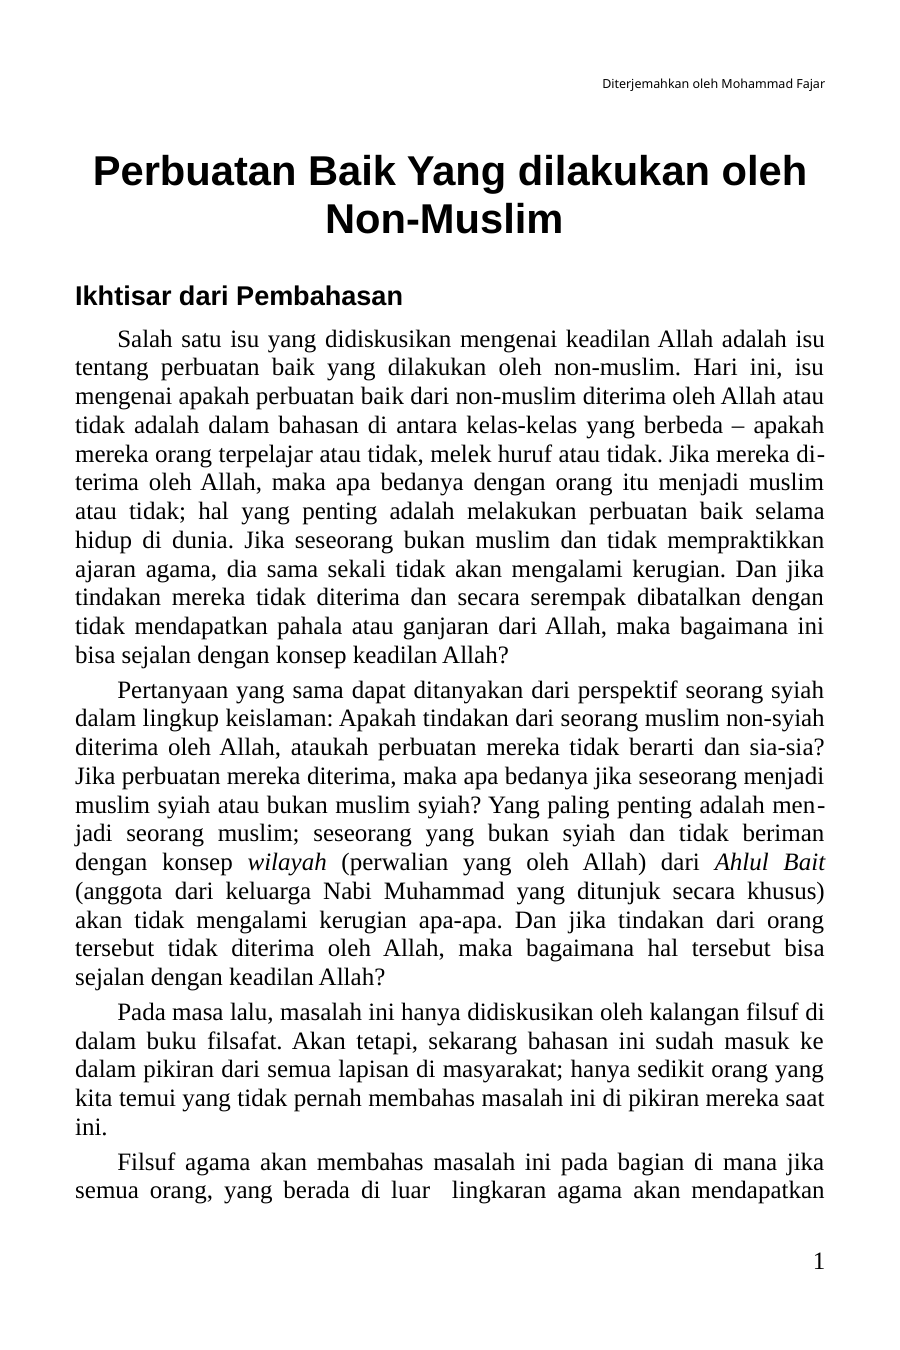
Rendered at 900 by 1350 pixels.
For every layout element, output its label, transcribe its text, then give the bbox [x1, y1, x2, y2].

text Salah satu isu yang didiskusikan mengenai keadilan Allah adalah isu tentang perbuatan baik yang dilakukan oleh non-muslim. Hari ini, isu mengenai apakah perbuatan baik dari non-muslim diterima oleh Allah atau tidak adalah dalam bahasan di antara kelas-kelas yang berbeda – apakah mereka orang terpelajar atau tidak, melek huruf atau tidak. Jika mereka di­terima oleh Allah, maka apa bedanya dengan orang itu menjadi muslim atau tidak; hal yang penting adalah melakukan perbuatan baik selama hidup di dunia. Jika seseorang bukan muslim dan tidak mempraktikkan ajaran agama, dia sama sekali tidak akan mengalami kerugian. Dan jika tindakan mereka tidak diterima dan secara serempak dibatalkan dengan tidak mendapatkan pahala atau ganjaran dari Allah, maka bagaimana ini bisa sejalan dengan konsep keadilan Allah? [75, 324, 825, 669]
subtitle Ikhtisar dari Pembahasan [75, 280, 825, 311]
text Pertanyaan yang sama dapat ditanyakan dari perspektif seorang syiah dalam lingkup keislaman: Apakah tindakan dari seorang muslim non-syiah diterima oleh Allah, ataukah perbuatan mereka tidak berarti dan sia-sia? Jika perbuatan mereka diterima, maka apa bedanya jika seseorang menjadi muslim syiah atau bukan muslim syiah? Yang paling penting adalah men­jadi seorang muslim; seseorang yang bukan syiah dan tidak beriman dengan konsep wilayah (perwalian yang oleh Allah) dari Ahlul Bait (anggota dari keluarga Nabi Muhammad yang ditunjuk secara khusus) akan tidak mengalami kerugian apa-apa. Dan jika tindakan dari orang tersebut tidak diterima oleh Allah, maka bagaimana hal tersebut bisa sejalan dengan keadilan Allah? [75, 675, 825, 991]
text Pada masa lalu, masalah ini hanya didiskusikan oleh kalangan filsuf di dalam buku filsafat. Akan tetapi, sekarang bahasan ini sudah masuk ke dalam pikiran dari semua lapisan di masyarakat; hanya sedikit orang yang kita temui yang tidak pernah membahas masalah ini di pikiran mereka saat ini. [75, 997, 825, 1141]
text Filsuf agama akan membahas masalah ini pada bagian di mana jika semua orang, yang berada di luar lingkaran agama akan mendapatkan [75, 1147, 825, 1204]
title Perbuatan Baik Yang dilakukan oleh Non-Muslim [75, 147, 825, 242]
